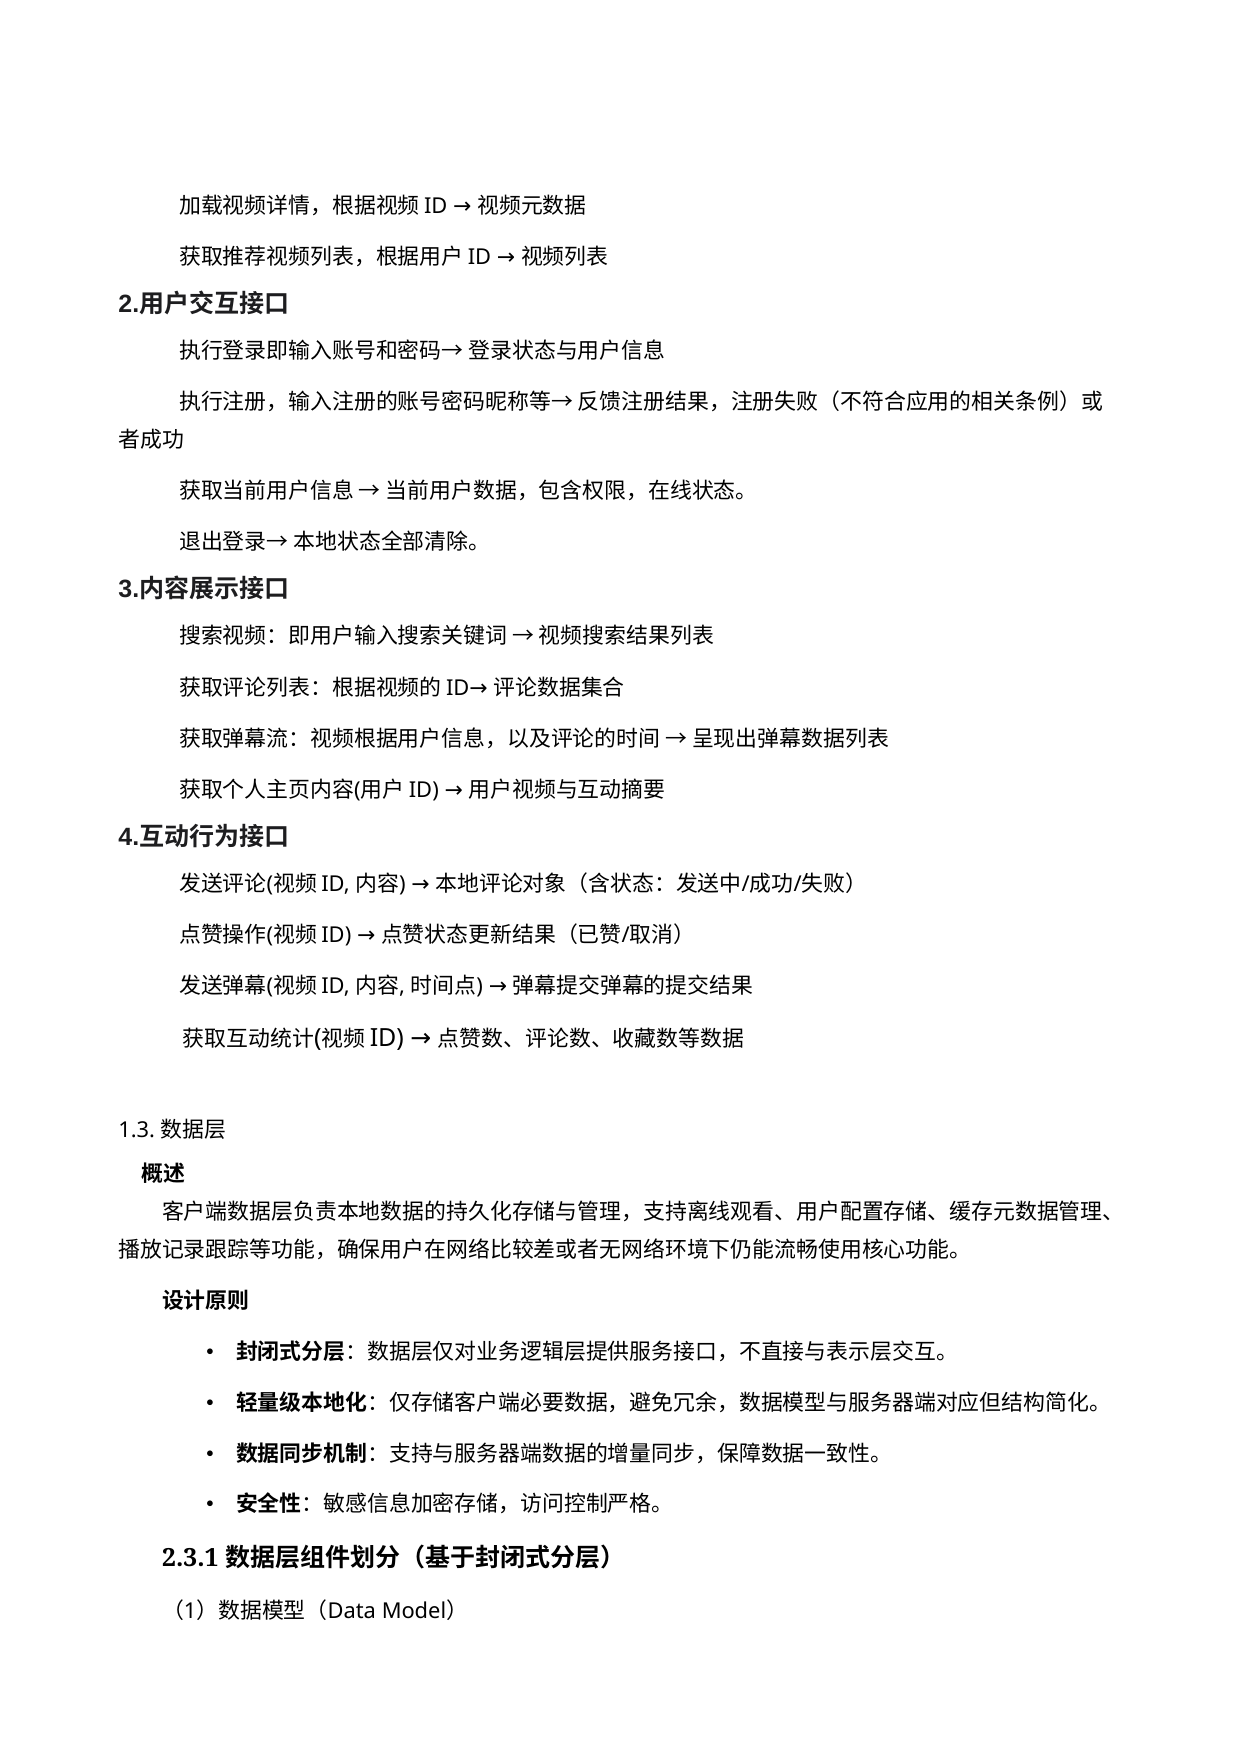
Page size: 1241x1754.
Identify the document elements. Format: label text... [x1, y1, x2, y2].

text 获取推荐视频列表，根据用户ID → 视频列表 [118, 239, 1122, 270]
text 获取评论列表：根据视频的ID→ 评论数据集合 [118, 669, 1122, 701]
list 轻量级本地化：仅存储客户端必要数据，避免冗余，数据模型与服务器端对应但结构简化。 [162, 1385, 1122, 1416]
text 2.3.1 数据层组件划分（基于封闭式分层） [118, 1537, 1122, 1573]
text 2.用户交互接口 [118, 283, 1122, 319]
text 加载视频详情，根据视频ID → 视频元数据 [118, 188, 1122, 219]
text 搜索视频：即用户输入搜索关键词 → 视频搜索结果列表 [118, 618, 1122, 650]
text 获取弹幕流：视频根据用户信息，以及评论的时间 → 呈现出弹幕数据列表 [118, 721, 1122, 752]
text （1）数据模型（Data Model） [118, 1593, 1122, 1625]
text 设计原则 [118, 1283, 1122, 1315]
text 概述 客户端数据层负责本地数据的持久化存储与管理，支持离线观看、用户配置存储、缓存元数据管理、播放记录跟踪等功能，确保用户在网络比较差或者无网络环境下仍能流畅使用核心功能。 [118, 1156, 1122, 1264]
text 发送评论(视频ID, 内容) → 本地评论对象（含状态：发送中/成功/失败） [118, 866, 1122, 898]
text 退出登录→ 本地状态全部清除。 [118, 524, 1122, 556]
text 执行登录即输入账号和密码→ 登录状态与用户信息 [118, 333, 1122, 365]
list 数据同步机制：支持与服务器端数据的增量同步，保障数据一致性。 [162, 1436, 1122, 1467]
text 4.互动行为接口 [118, 816, 1122, 852]
subtitle 数据层 [118, 1112, 1122, 1143]
list 封闭式分层：数据层仅对业务逻辑层提供服务接口，不直接与表示层交互。 [162, 1334, 1122, 1366]
text 获取个人主页内容(用户ID) → 用户视频与互动摘要 [118, 772, 1122, 803]
text 3.内容展示接口 [118, 569, 1122, 605]
text 点赞操作(视频ID) → 点赞状态更新结果（已赞/取消） [118, 917, 1122, 949]
text 执行注册，输入注册的账号密码昵称等→ 反馈注册结果，注册失败（不符合应用的相关条例）或者成功 [118, 384, 1122, 454]
text 获取互动统计(视频ID) → 点赞数、评论数、收藏数等数据 [118, 1019, 1122, 1053]
text 获取当前用户信息 → 当前用户数据，包含权限，在线状态。 [118, 473, 1122, 505]
list 安全性：敏感信息加密存储，访问控制严格。 [162, 1486, 1122, 1518]
text 发送弹幕(视频ID, 内容, 时间点) → 弹幕提交弹幕的提交结果 [118, 968, 1122, 1000]
